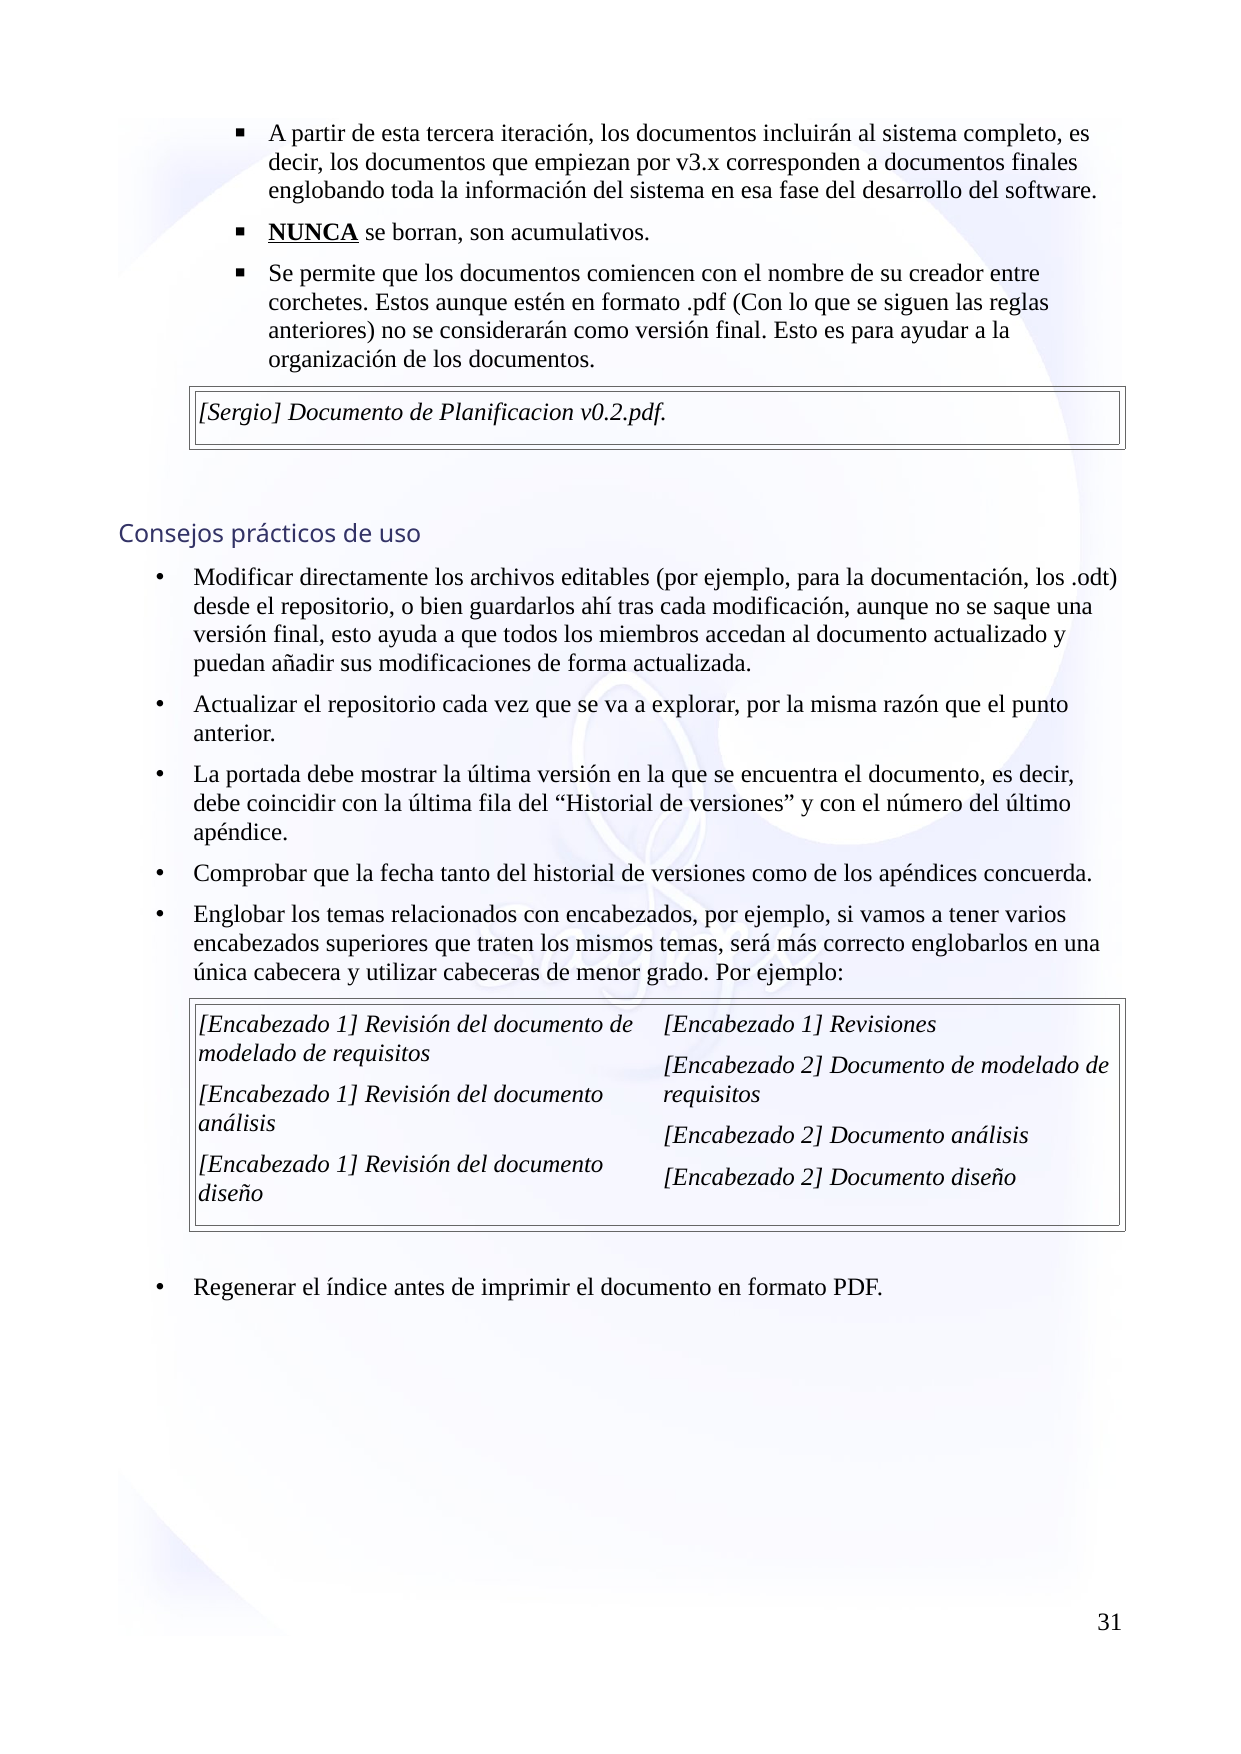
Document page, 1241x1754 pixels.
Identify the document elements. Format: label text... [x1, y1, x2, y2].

list Se permite que los documentos comiencen con el nombre de su creador entre corchetes. Estos aunque estén en formato .pdf (Con lo que se siguen las reglas anteriores) no se considerarán como versión final. Esto es para ayudar a la organización de los documentos. [231, 258, 1122, 373]
list A partir de esta tercera iteración, los documentos incluirán al sistema completo, es decir, los documentos que empiezan por v3.x corresponden a documentos finales englobando toda la información del sistema en esa fase del desarrollo del software. [231, 118, 1122, 204]
list NUNCA se borran, son acumulativos. [231, 217, 1122, 246]
picture [190, 387, 1122, 449]
list Modificar directamente los archivos editables (por ejemplo, para la documentación, los .odt) desde el repositorio, o bien guardarlos ahí tras cada modificación, aunque no se saque una versión final, esto ayuda a que todos los miembros accedan al documento actualizado y puedan añadir sus modificaciones de forma actualizada. [156, 562, 1122, 677]
list La portada debe mostrar la última versión en la que se encuentra el documento, es decir, debe coincidir con la última fila del “Historial de versiones” y con el número del último apéndice. [156, 759, 1122, 846]
table_header [Encabezado 1] Revisiones [Encabezado 2] Documento de modelado de requisitos [Encabezado 2] Documento análisis [Encabezado 2] Documento diseño [657, 999, 1122, 1225]
list Actualizar el repositorio cada vez que se va a explorar, por la misma razón que el punto anterior. [156, 689, 1122, 747]
list Englobar los temas relacionados con encabezados, por ejemplo, si vamos a tener varios encabezados superiores que traten los mismos temas, será más correcto englobarlos en una única cabecera y utilizar cabeceras de menor grado. Por ejemplo: [156, 899, 1122, 986]
list Comprobar que la fecha tanto del historial de versiones como de los apéndices concuerda. [156, 858, 1122, 887]
subtitle Consejos prácticos de uso [118, 515, 1122, 549]
list Regenerar el índice antes de imprimir el documento en formato PDF. [156, 1272, 1122, 1301]
picture [190, 999, 1122, 1231]
table_header [Sergio] Documento de Planificacion v0.2.pdf. [192, 387, 1122, 444]
table_header [Encabezado 1] Revisión del documento de modelado de requisitos [Encabezado 1] Revisión del documento análisis [Encabezado 1] Revisión del documento diseño [192, 999, 657, 1225]
picture [118, 549, 1122, 1636]
picture [118, 118, 1122, 515]
